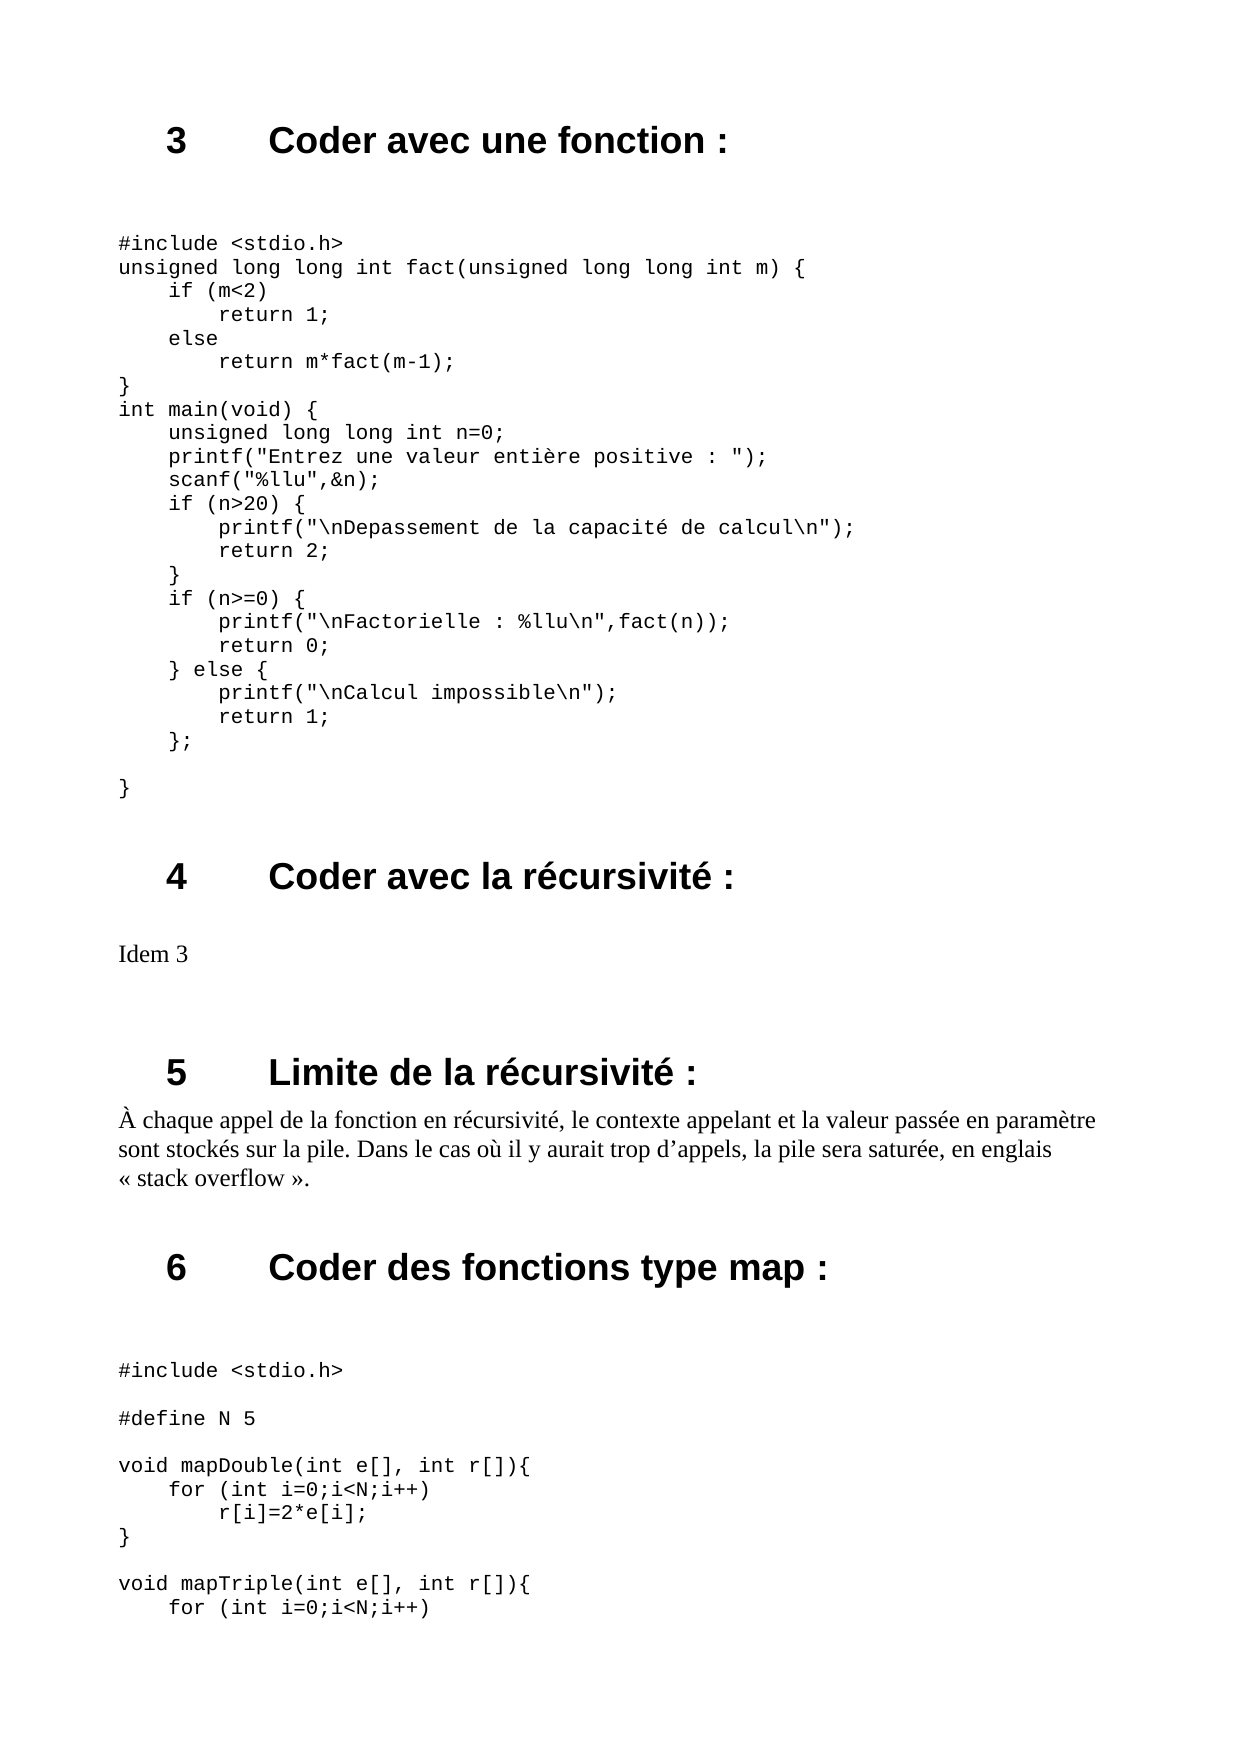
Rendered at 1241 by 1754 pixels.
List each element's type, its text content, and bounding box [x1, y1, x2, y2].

text return 2; [118, 540, 1122, 564]
text #include <stdio.h> [118, 1360, 1122, 1384]
text unsigned long long int fact(unsigned long long int m) { [118, 257, 1122, 280]
text for (int i=0;i<N;i++) [118, 1597, 1122, 1621]
text } [118, 375, 1122, 398]
text }; [118, 729, 1122, 753]
text } [118, 777, 1122, 801]
text if (n>=0) { [118, 588, 1122, 611]
text return 0; [118, 635, 1122, 659]
text À chaque appel de la fonction en récursivité, le contexte appelant et la valeur passée en paramètre sont stockés sur la pile. Dans le cas où il y aurait trop d’appels, la pile sera saturée, en englais « stack overflow ». [118, 1106, 1122, 1192]
text Idem 3 [118, 939, 1122, 967]
text int main(void) { [118, 398, 1122, 422]
subtitle Limite de la récursivité : [155, 1050, 1122, 1093]
text if (m<2) [118, 280, 1122, 304]
subtitle Coder des fonctions type map : [155, 1246, 1122, 1289]
text printf("Entrez une valeur entière positive : "); [118, 446, 1122, 469]
subtitle Coder avec une fonction : [155, 118, 1122, 161]
text } [118, 1526, 1122, 1549]
text #include <stdio.h> [118, 233, 1122, 257]
text #define N 5 [118, 1408, 1122, 1431]
text printf("\nDepassement de la capacité de calcul\n"); [118, 517, 1122, 540]
text return m*fact(m-1); [118, 351, 1122, 375]
text void mapTriple(int e[], int r[]){ [118, 1573, 1122, 1597]
text printf("\nFactorielle : %llu\n",fact(n)); [118, 611, 1122, 635]
text for (int i=0;i<N;i++) [118, 1479, 1122, 1502]
text scanf("%llu",&n); [118, 469, 1122, 493]
text else [118, 328, 1122, 351]
text void mapDouble(int e[], int r[]){ [118, 1455, 1122, 1479]
text } [118, 564, 1122, 588]
text unsigned long long int n=0; [118, 422, 1122, 446]
text if (n>20) { [118, 493, 1122, 517]
text printf("\nCalcul impossible\n"); [118, 682, 1122, 706]
text } else { [118, 659, 1122, 682]
text return 1; [118, 706, 1122, 729]
text r[i]=2*e[i]; [118, 1502, 1122, 1526]
text return 1; [118, 304, 1122, 328]
subtitle Coder avec la récursivité : [155, 854, 1122, 897]
